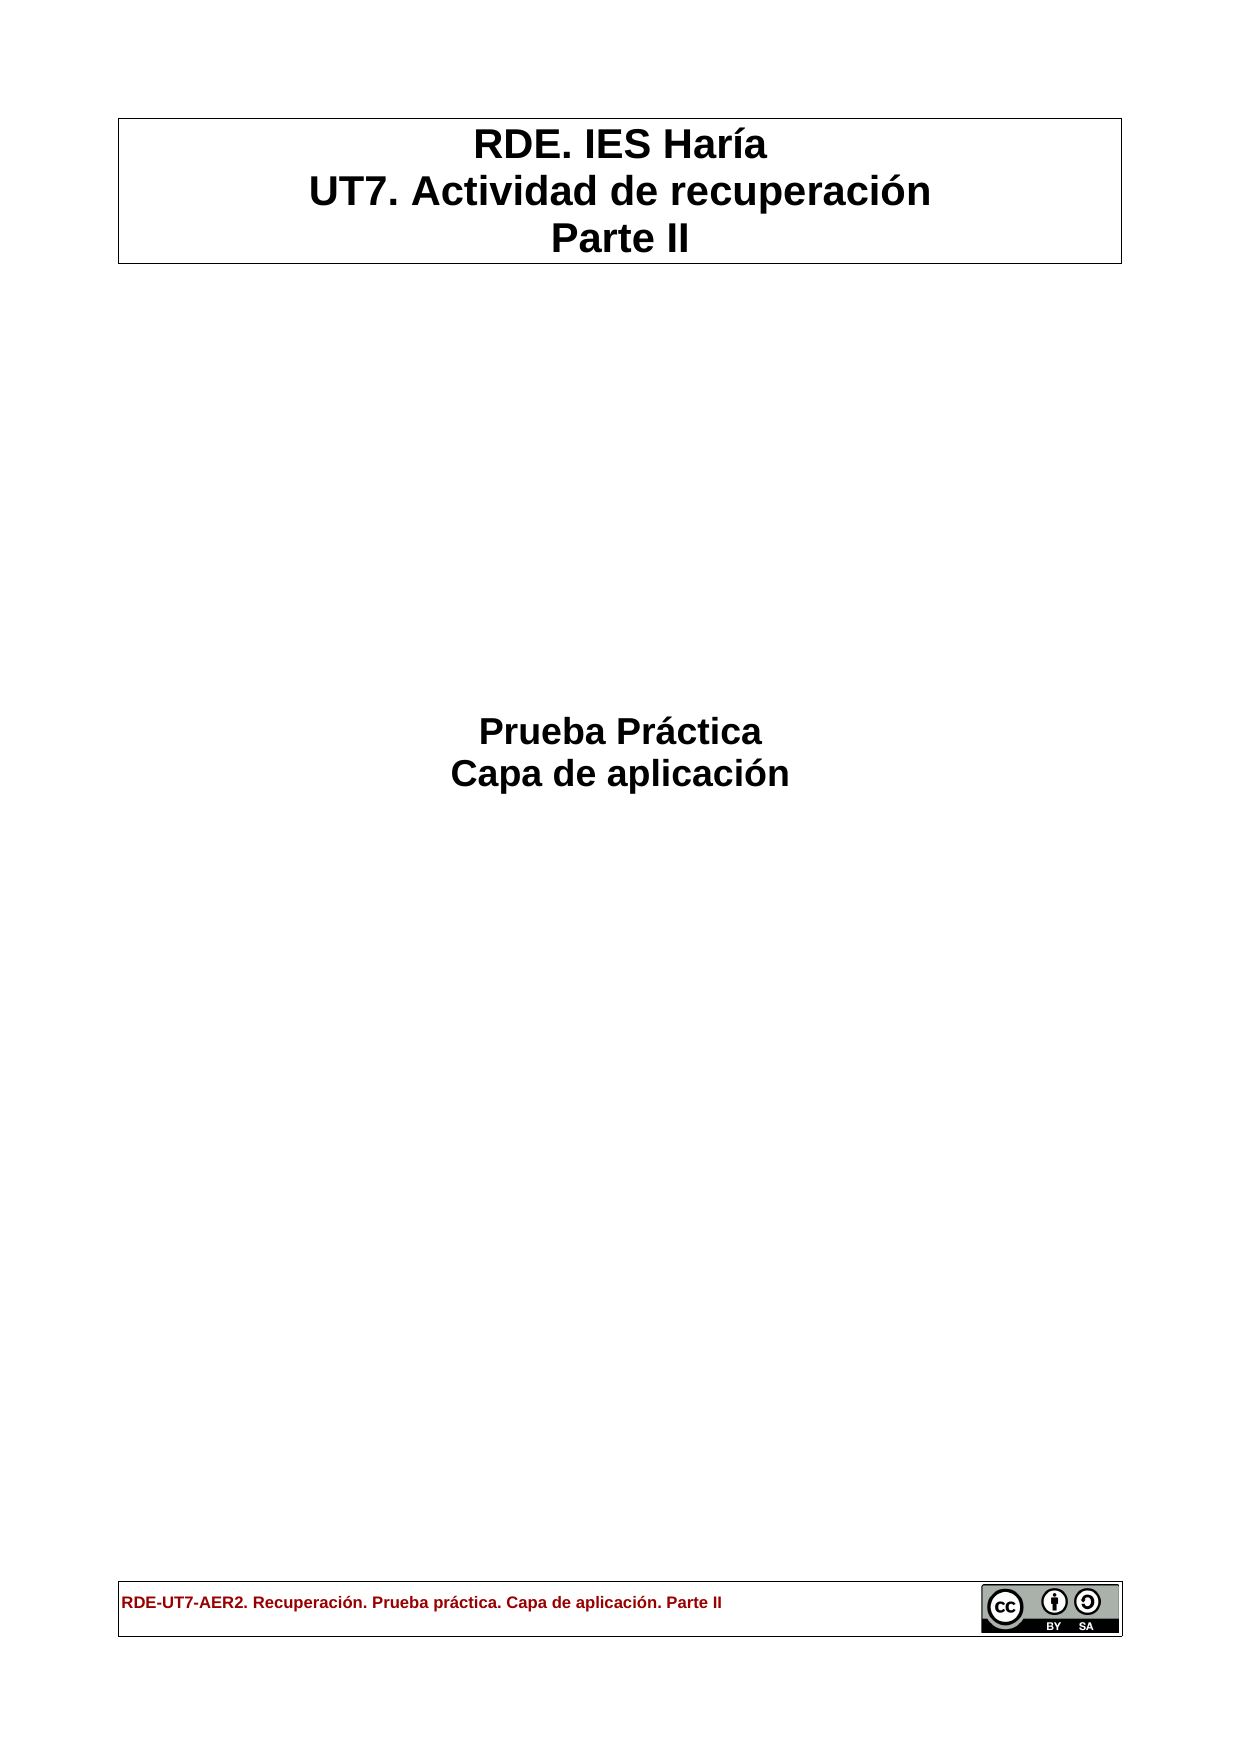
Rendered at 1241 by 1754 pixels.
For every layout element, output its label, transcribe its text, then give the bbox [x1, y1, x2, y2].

text Parte II [119, 211, 1121, 263]
picture [981, 1584, 1119, 1633]
text Capa de aplicación [118, 753, 1122, 794]
text RDE. IES Haría [119, 119, 1121, 165]
text Prueba Práctica [118, 711, 1122, 753]
text UT7. Actividad de recuperación [119, 165, 1121, 211]
